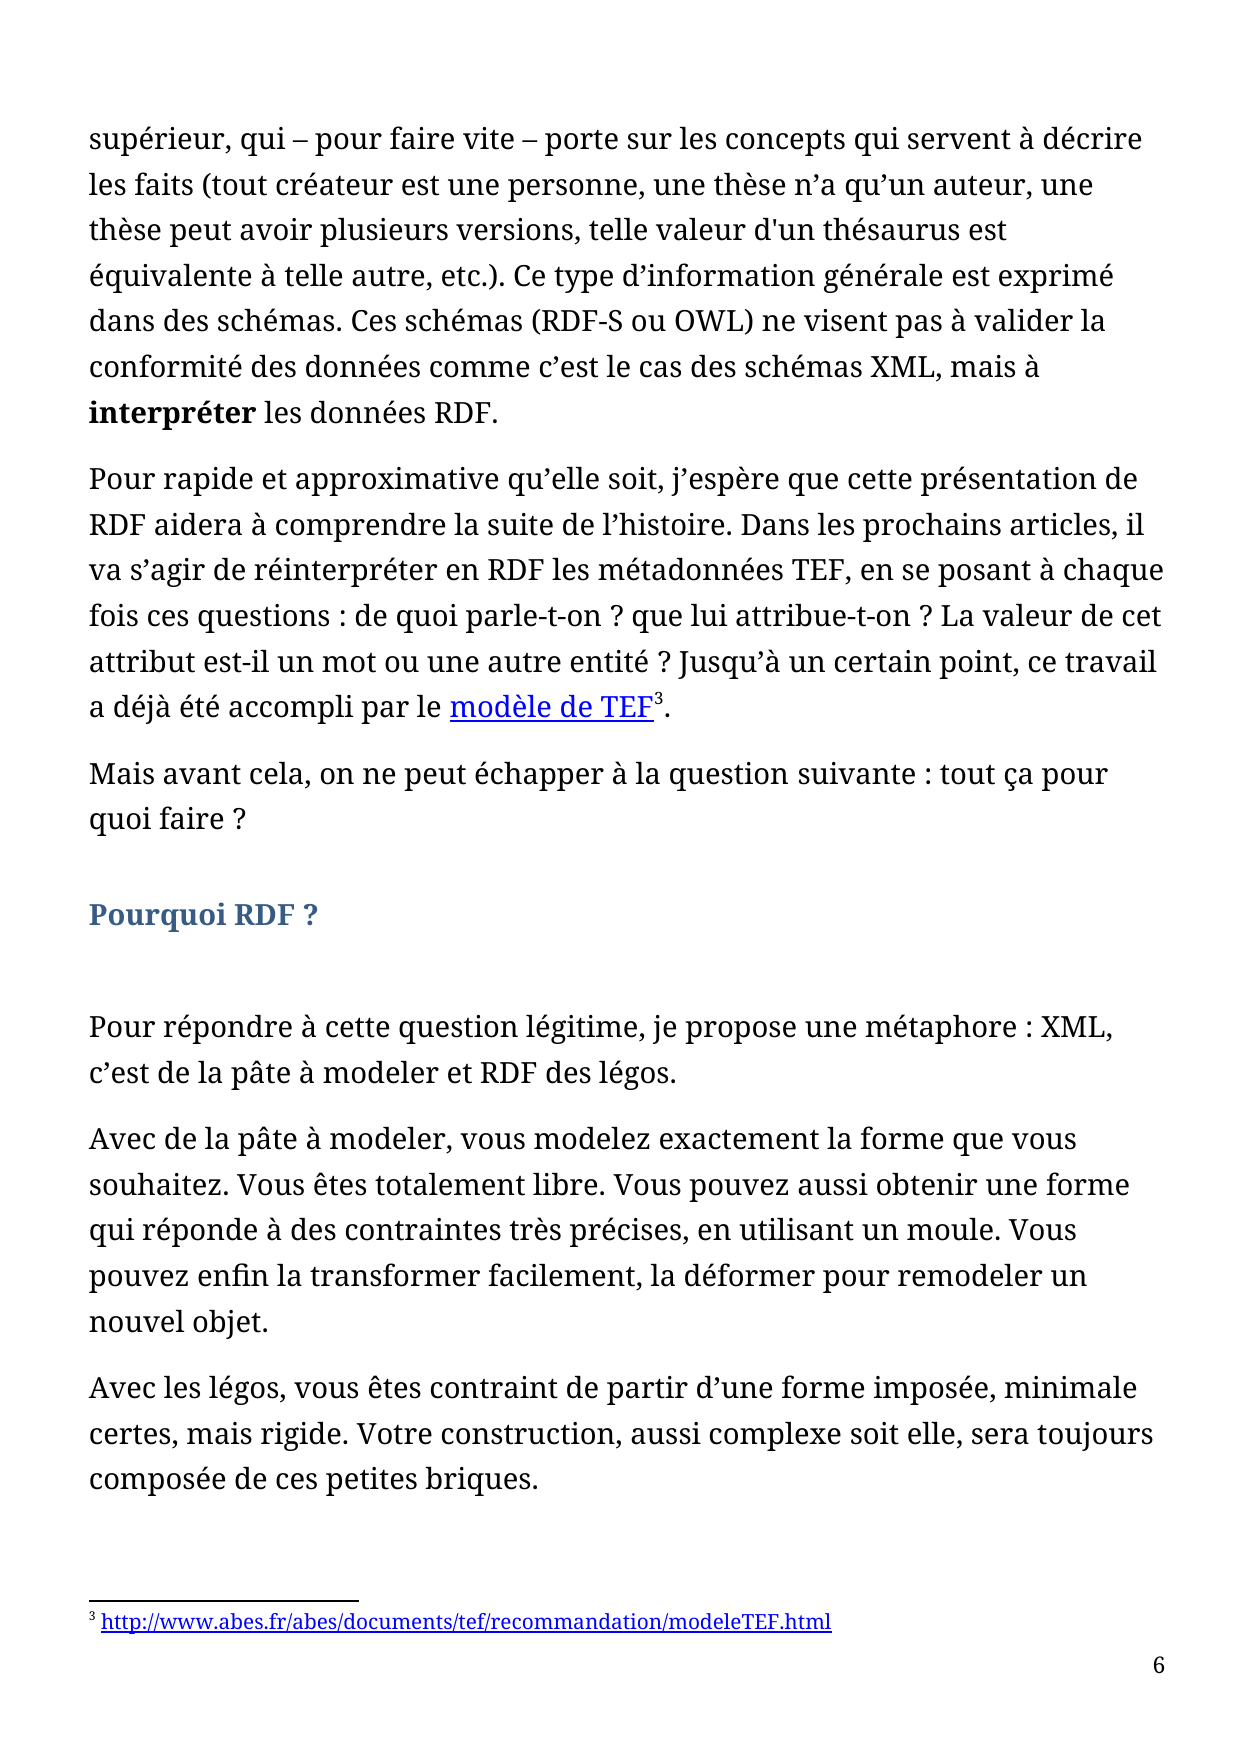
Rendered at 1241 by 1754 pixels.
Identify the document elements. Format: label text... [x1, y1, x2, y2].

subtitle Pourquoi RDF ? [89, 894, 1165, 934]
text Avec les légos, vous êtes contraint de partir d’une forme imposée, minimale certes, mais rigide. Votre construction, aussi complexe soit elle, sera toujours composée de ces petites briques. [89, 1367, 1165, 1498]
text http://www.abes.fr/abes/documents/tef/recommandation/modeleTEF.html [89, 1607, 1165, 1636]
text Mais avant cela, on ne peut échapper à la question suivante : tout ça pour quoi faire ? [89, 753, 1165, 838]
text Pour rapide et approximative qu’elle soit, j’espère que cette présentation de RDF aidera à comprendre la suite de l’histoire. Dans les prochains articles, il va s’agir de réinterpréter en RDF les métadonnées TEF, en se posant à chaque fois ces questions : de quoi parle-t-on ? que lui attribue-t-on ? La valeur de cet attribut est-il un mot ou une autre entité ? Jusqu’à un certain point, ce travail a déjà été accompli par le modèle de TEF. [89, 458, 1165, 726]
text Avec de la pâte à modeler, vous modelez exactement la forme que vous souhaitez. Vous êtes totalement libre. Vous pouvez aussi obtenir une forme qui réponde à des contraintes très précises, en utilisant un moule. Vous pouvez enfin la transformer facilement, la déformer pour remodeler un nouvel objet. [89, 1118, 1165, 1341]
text supérieur, qui – pour faire vite – porte sur les concepts qui servent à décrire les faits (tout créateur est une personne, une thèse n’a qu’un auteur, une thèse peut avoir plusieurs versions, telle valeur d'un thésaurus est équivalente à telle autre, etc.). Ce type d’information générale est exprimé dans des schémas. Ces schémas (RDF-S ou OWL) ne visent pas à valider la conformité des données comme c’est le cas des schémas XML, mais à interpréter les données RDF. [89, 118, 1165, 432]
text Pour répondre à cette question légitime, je propose une métaphore : XML, c’est de la pâte à modeler et RDF des légos. [89, 1006, 1165, 1092]
